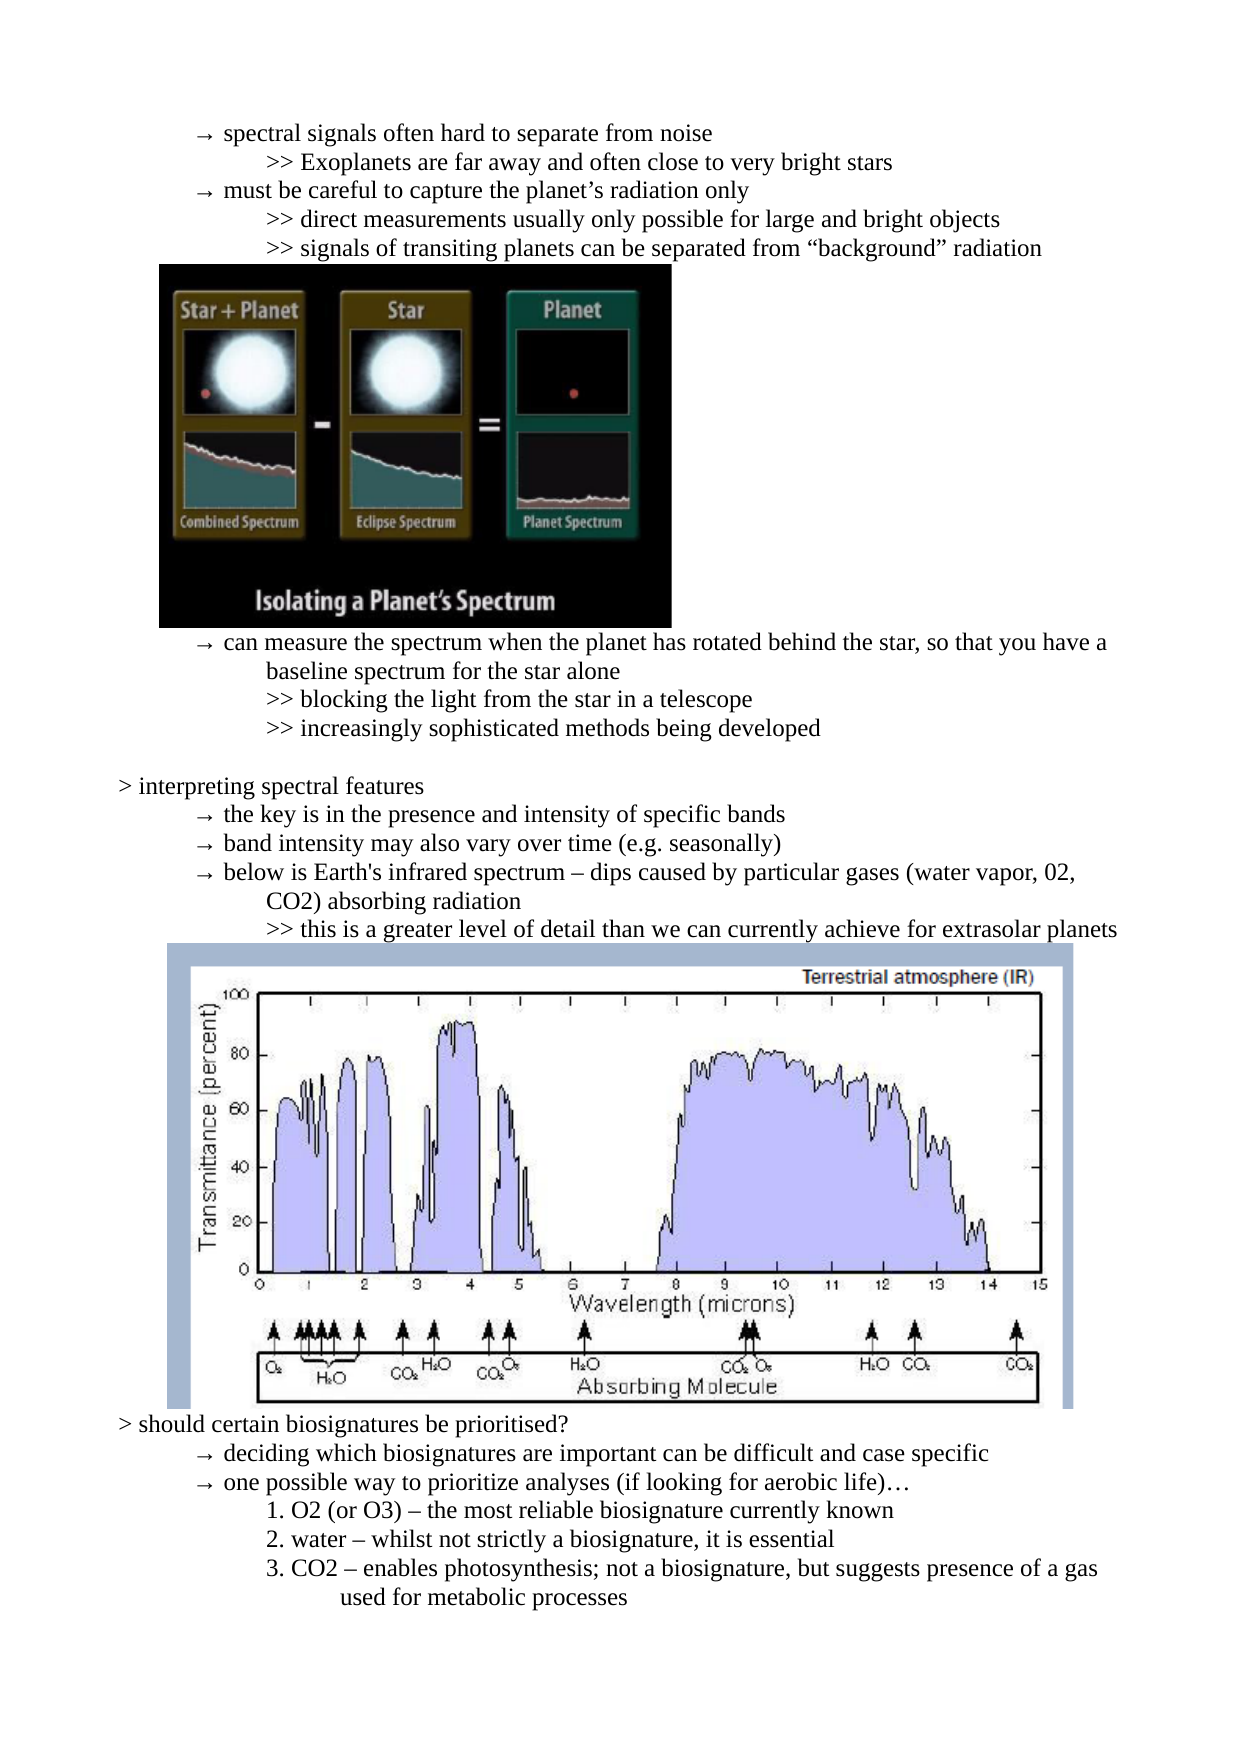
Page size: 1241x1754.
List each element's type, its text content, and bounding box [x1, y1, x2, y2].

text → one possible way to prioritize analyses (if looking for aerobic life)… [118, 1467, 1122, 1495]
text → band intensity may also vary over time (e.g. seasonally) [118, 828, 1122, 857]
text 3. CO2 – enables photosynthesis; not a biosignature, but suggests presence of a gas used for metabolic processes [118, 1553, 1122, 1610]
text >> direct measurements usually only possible for large and bright objects [118, 204, 1122, 233]
text 2. water – whilst not strictly a biosignature, it is essential [118, 1524, 1122, 1553]
text >> Exoplanets are far away and often close to very bright stars [118, 147, 1122, 176]
text > should certain biosignatures be prioritised? [118, 943, 1122, 1438]
text → below is Earth's infrared spectrum – dips caused by particular gases (water vapor, 02, CO2) absorbing radiation [118, 857, 1122, 914]
text → must be careful to capture the planet’s radiation only [118, 176, 1122, 204]
text >> increasingly sophisticated methods being developed [118, 713, 1122, 742]
text → deciding which biosignatures are important can be difficult and case specific [118, 1438, 1122, 1467]
text 1. O2 (or O3) – the most reliable biosignature currently known [118, 1495, 1122, 1524]
text → spectral signals often hard to separate from noise [118, 118, 1122, 147]
text → can measure the spectrum when the planet has rotated behind the star, so that you have a baseline spectrum for the star alone [118, 262, 1122, 684]
text >> blocking the light from the star in a telescope [118, 684, 1122, 713]
text → the key is in the presence and intensity of specific bands [118, 799, 1122, 828]
text >> signals of transiting planets can be separated from “background” radiation [118, 233, 1122, 262]
text > interpreting spectral features [118, 771, 1122, 799]
text >> this is a greater level of detail than we can currently achieve for extrasolar planets [118, 914, 1122, 943]
